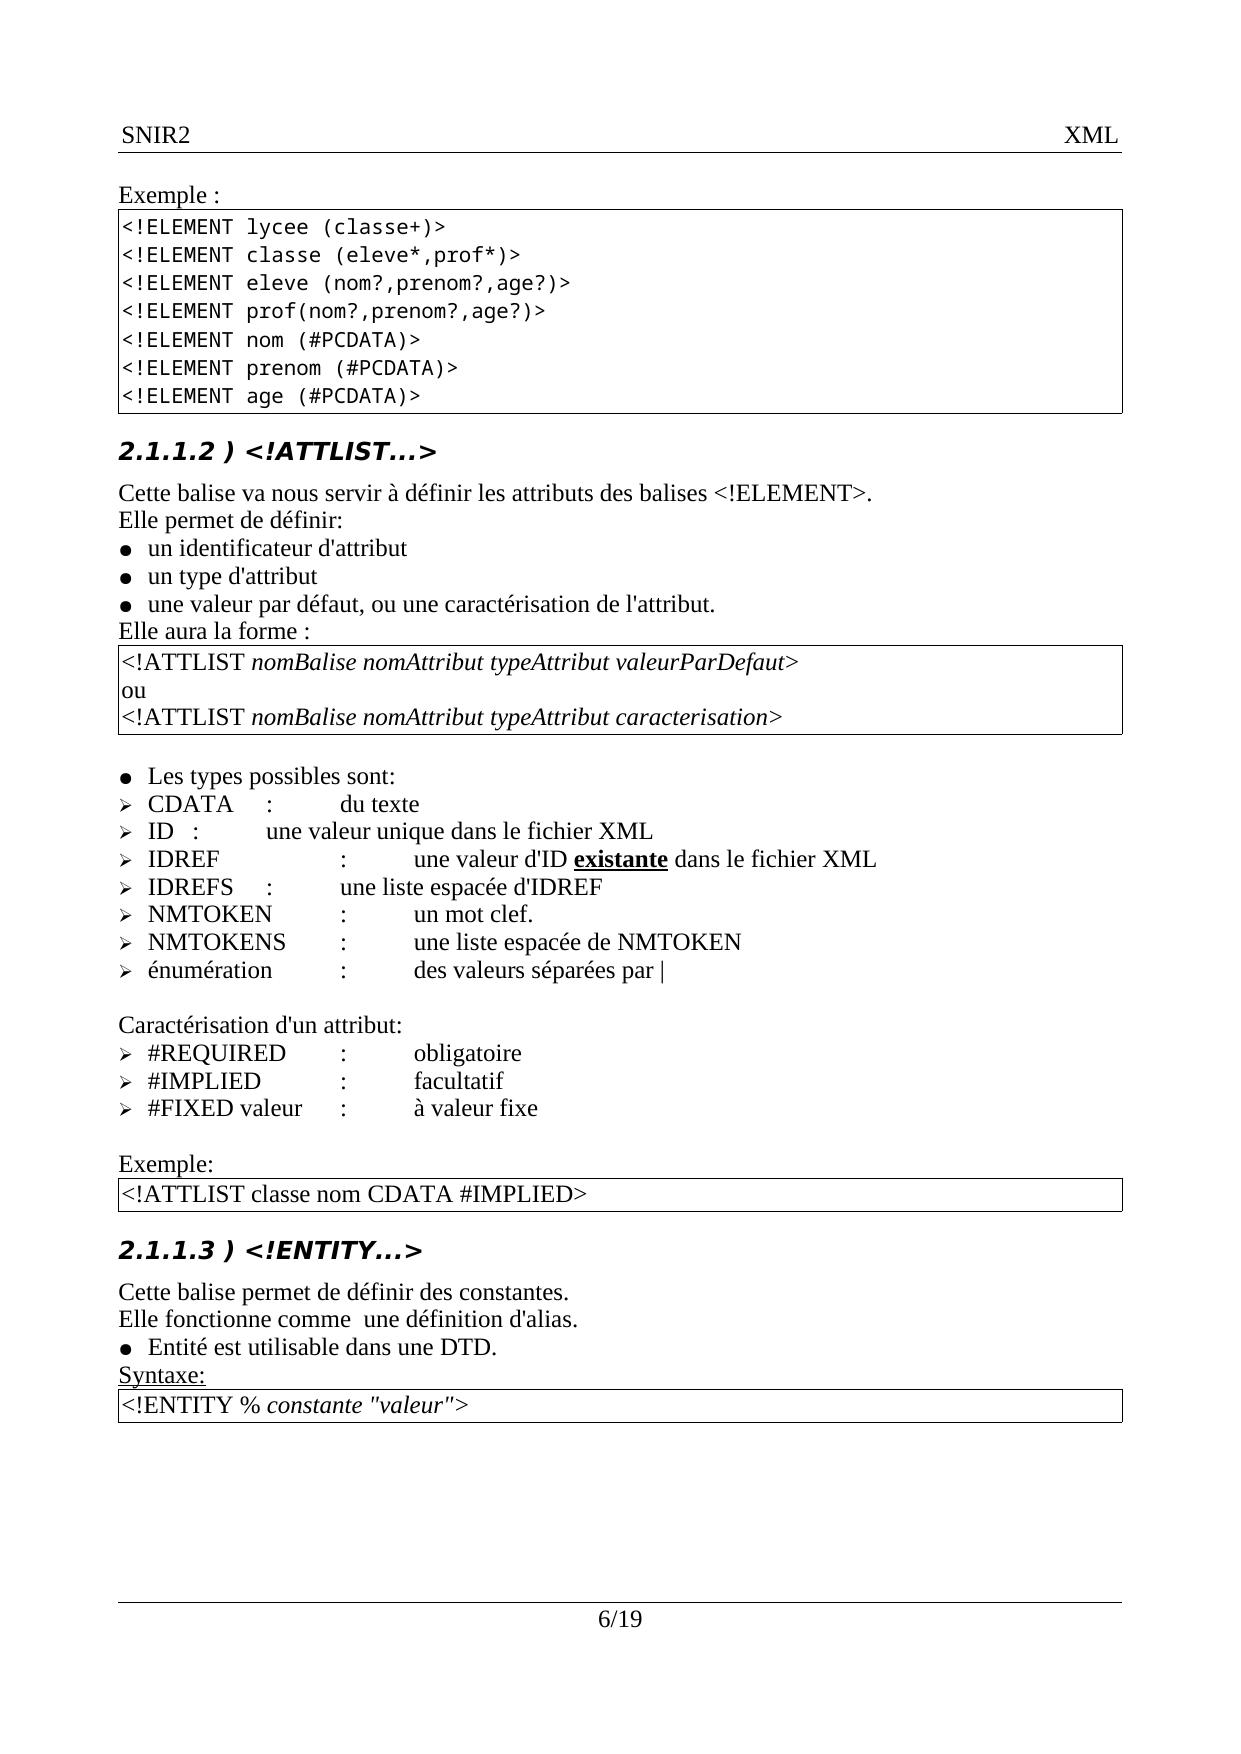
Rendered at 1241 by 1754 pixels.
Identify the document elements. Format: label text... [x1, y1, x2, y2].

list #FIXED valeur : à valeur fixe [118, 1094, 1122, 1122]
text Syntaxe: [118, 1361, 1122, 1388]
text <!ATTLIST nomBalise nomAttribut typeAttribut valeurParDefaut> [119, 646, 1122, 673]
text <!ELEMENT nom (#PCDATA)> [119, 322, 1122, 350]
text <!ATTLIST classe nom CDATA #IMPLIED> [119, 1179, 1122, 1211]
list un identificateur d'attribut [118, 534, 1122, 562]
text Elle aura la forme : [118, 617, 1122, 645]
list IDREFS : une liste espacée d'IDREF [118, 873, 1122, 901]
list énumération : des valeurs séparées par | [118, 956, 1122, 984]
subtitle <!ATTLIST...> [118, 438, 1122, 466]
text <!ELEMENT prof(nom?,prenom?,age?)> [119, 294, 1122, 322]
text <!ELEMENT lycee (classe+)> [119, 210, 1122, 237]
list #REQUIRED : obligatoire [118, 1039, 1122, 1067]
text Caractérisation d'un attribut: [118, 1011, 1122, 1039]
list ID : une valeur unique dans le fichier XML [118, 817, 1122, 845]
list un type d'attribut [118, 562, 1122, 590]
text <!ELEMENT eleve (nom?,prenom?,age?)> [119, 265, 1122, 294]
text <!ELEMENT age (#PCDATA)> [119, 378, 1122, 413]
text <!ATTLIST nomBalise nomAttribut typeAttribut caracterisation> [119, 701, 1122, 734]
list Les types possibles sont: [118, 762, 1122, 790]
list Entité est utilisable dans une DTD. [118, 1333, 1122, 1361]
text <!ELEMENT prenom (#PCDATA)> [119, 350, 1122, 378]
text Cette balise va nous servir à définir les attributs des balises <!ELEMENT>. [118, 479, 1122, 507]
list NMTOKEN : un mot clef. [118, 901, 1122, 928]
text <!ELEMENT classe (eleve*,prof*)> [119, 237, 1122, 265]
text Elle fonctionne comme une définition d'alias. [118, 1305, 1122, 1333]
text ou [119, 673, 1122, 701]
text Elle permet de définir: [118, 507, 1122, 534]
subtitle <!ENTITY...> [118, 1236, 1122, 1265]
list CDATA : du texte [118, 790, 1122, 817]
list NMTOKENS : une liste espacée de NMTOKEN [118, 928, 1122, 956]
list #IMPLIED : facultatif [118, 1067, 1122, 1094]
list IDREF : une valeur d'ID existante dans le fichier XML [118, 845, 1122, 873]
text Exemple : [118, 181, 1122, 209]
list une valeur par défaut, ou une caractérisation de l'attribut. [118, 590, 1122, 617]
text Cette balise permet de définir des constantes. [118, 1278, 1122, 1305]
text <!ENTITY % constante "valeur"> [119, 1390, 1122, 1422]
text Exemple: [118, 1150, 1122, 1178]
